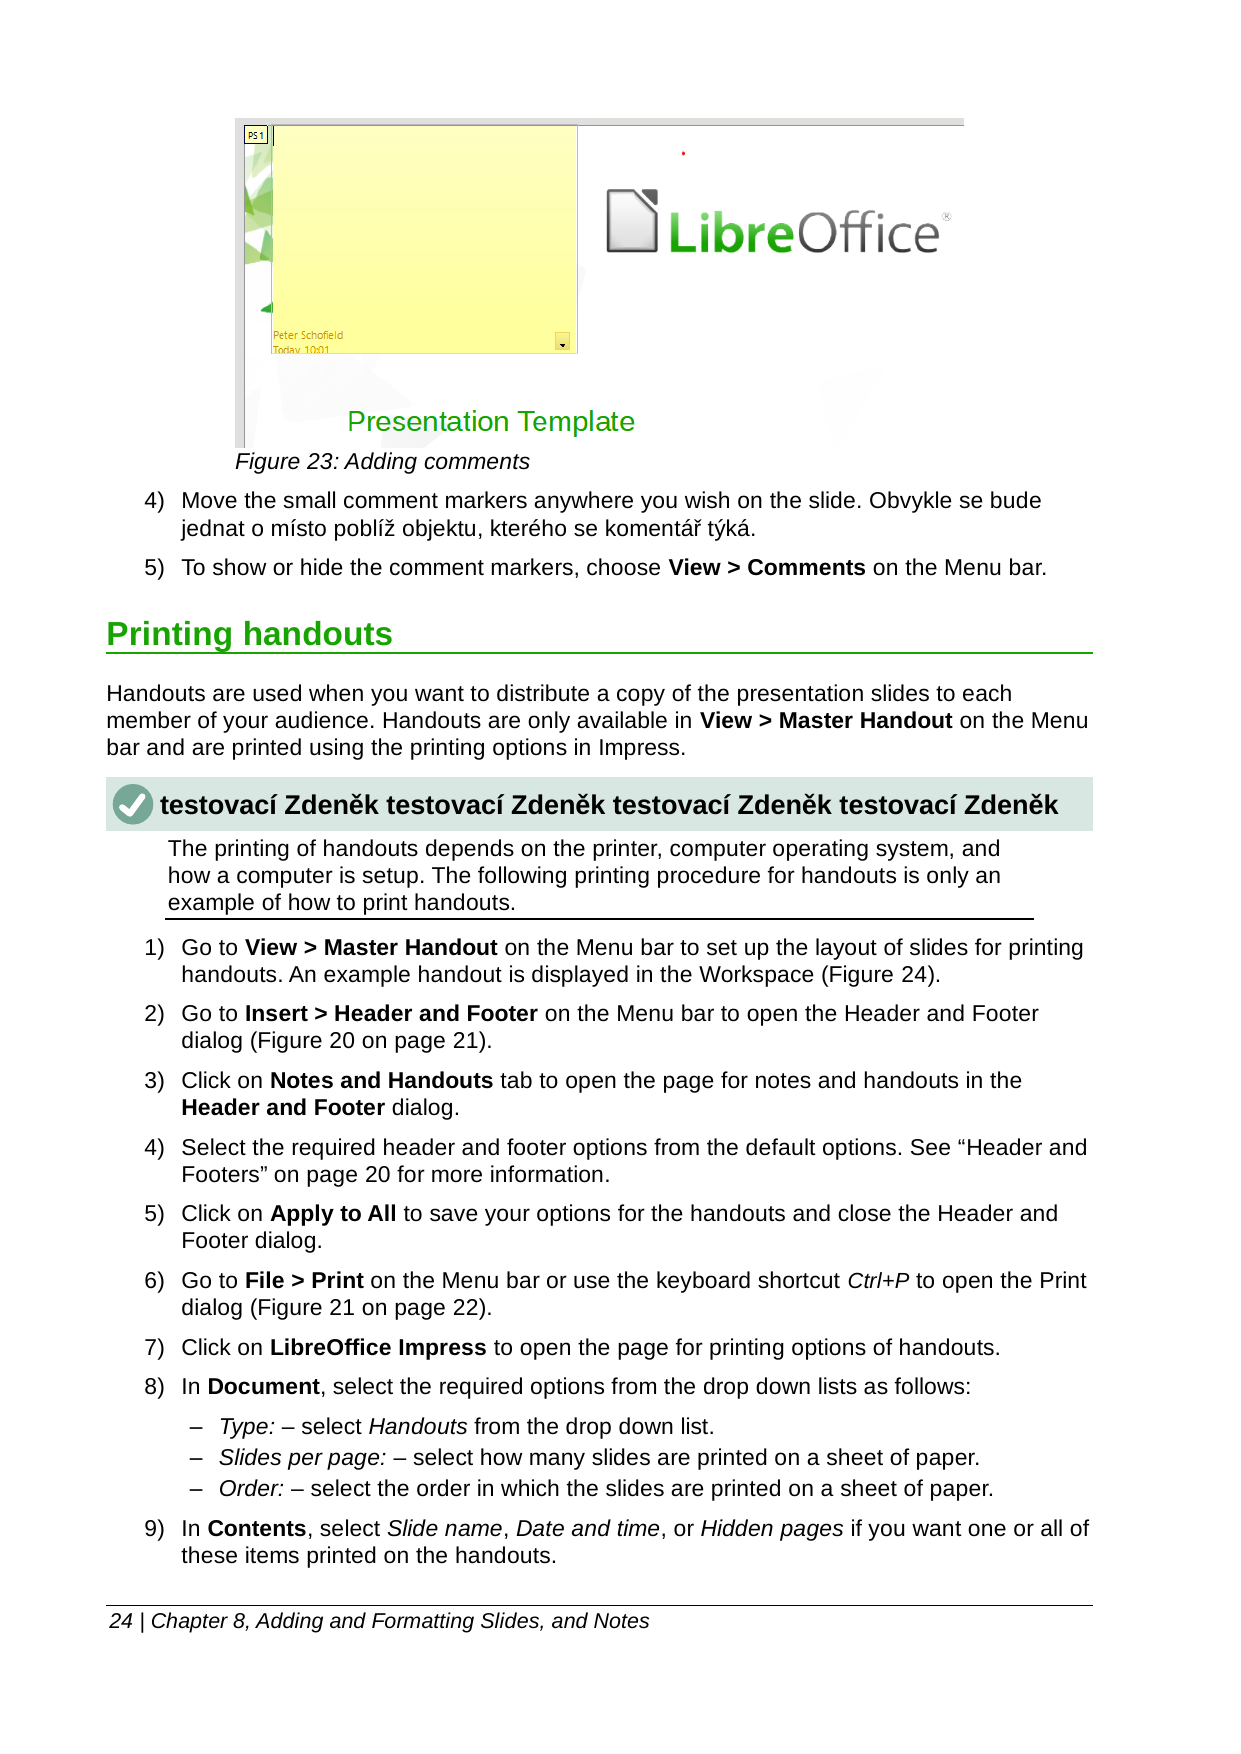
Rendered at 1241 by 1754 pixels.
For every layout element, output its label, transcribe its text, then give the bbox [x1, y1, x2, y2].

list Move the small comment markers anywhere you wish on the slide. Obvykle se bude jednat o místo poblíž objektu, kterého se komentář týká. [164, 487, 1093, 541]
list In Document, select the required options from the drop down lists as follows: [164, 1372, 1093, 1399]
list In Contents, select Slide name, Date and time, or Hidden pages if you want one or all of these items printed on the handouts. [164, 1514, 1093, 1568]
list Go to File > Print on the Menu bar or use the keyboard shortcut Ctrl+P to open the Print dialog (Figure 21 on page 21). [164, 1266, 1093, 1320]
list Go to View > Master Handout on the Menu bar to set up the layout of slides for printing handouts. An example handout is displayed in the Workspace (Figure 24). [164, 933, 1093, 987]
text Figure 23: Adding comments [235, 448, 964, 474]
list Order: – select the order in which the slides are printed on a sheet of paper. [189, 1474, 1093, 1502]
list Slides per page: – select how many slides are printed on a sheet of paper. [189, 1443, 1093, 1470]
picture [234, 118, 964, 448]
text The printing of handouts depends on the printer, computer operating system, and how a computer is setup. The following printing procedure for handouts is only an example of how to print handouts. [164, 831, 1034, 920]
list Go to Insert > Header and Footer on the Menu bar to open the Header and Footer dialog (Figure 20 on page 20). [164, 999, 1093, 1054]
list Select the required header and footer options from the default options. See “Header and Footers” on page 19 for more information. [164, 1133, 1093, 1187]
text Handouts are used when you want to distribute a copy of the presentation slides to each member of your audience. Handouts are only available in View > Master Handout on the Menu bar and are printed using the printing options in Impress. [106, 679, 1093, 761]
list Click on Notes and Handouts tab to open the page for notes and handouts in the Header and Footer dialog. [164, 1066, 1093, 1120]
list To show or hide the comment markers, choose View > Comments on the Menu bar. [164, 553, 1093, 581]
list Click on Apply to All to save your options for the handouts and close the Header and Footer dialog. [164, 1199, 1093, 1254]
list Click on LibreOffice Impress to open the page for printing options of handouts. [164, 1333, 1093, 1360]
subtitle testovací Zdeněk testovací Zdeněk testovací Zdeněk testovací Zdeněk [106, 777, 1093, 831]
subtitle Printing handouts [106, 614, 1093, 652]
list Type: – select Handouts from the drop down list. [189, 1412, 1093, 1439]
